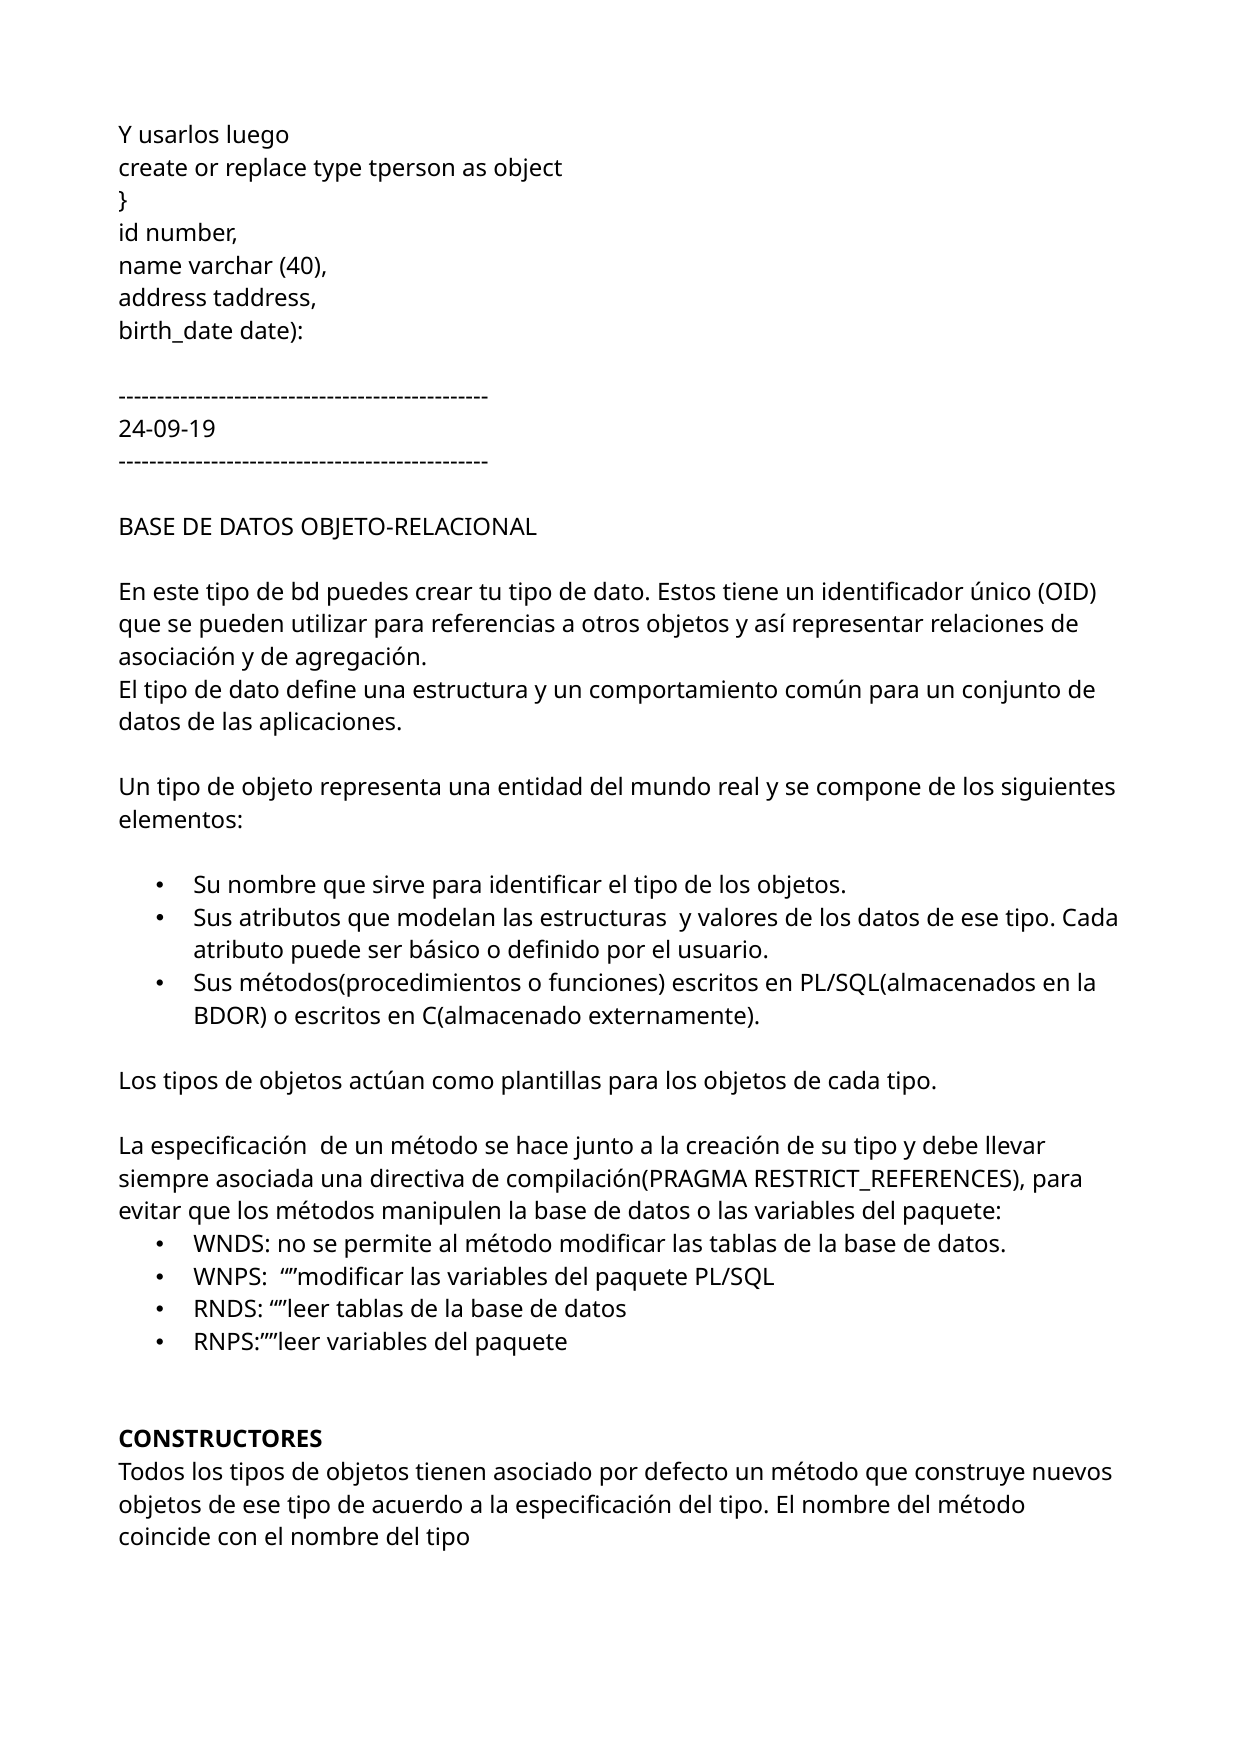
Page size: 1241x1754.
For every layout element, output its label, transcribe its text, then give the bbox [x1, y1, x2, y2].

text id number, [118, 216, 1122, 248]
text } [118, 183, 1122, 216]
text birth_date date): [118, 314, 1122, 346]
text address taddress, [118, 281, 1122, 314]
text CONSTRUCTORES [118, 1422, 1122, 1455]
text create or replace type tperson as object [118, 151, 1122, 183]
list WNPS: “”modificar las variables del paquete PL/SQL [156, 1259, 1122, 1292]
text name varchar (40), [118, 248, 1122, 281]
text BASE DE DATOS OBJETO-RELACIONAL [118, 509, 1122, 542]
text ------------------------------------------------ [118, 379, 1122, 412]
list RNDS: “”leer tablas de la base de datos [156, 1292, 1122, 1324]
list RNPS:””leer variables del paquete [156, 1324, 1122, 1357]
list Sus métodos(procedimientos o funciones) escritos en PL/SQL(almacenados en la BDOR) o escritos en C(almacenado externamente). [156, 966, 1122, 1031]
text Y usarlos luego [118, 118, 1122, 151]
text Los tipos de objetos actúan como plantillas para los objetos de cada tipo. [118, 1064, 1122, 1096]
text Todos los tipos de objetos tienen asociado por defecto un método que construye nuevos objetos de ese tipo de acuerdo a la especificación del tipo. El nombre del método coincide con el nombre del tipo [118, 1455, 1122, 1553]
list WNDS: no se permite al método modificar las tablas de la base de datos. [156, 1227, 1122, 1259]
text En este tipo de bd puedes crear tu tipo de dato. Estos tiene un identificador único (OID) que se pueden utilizar para referencias a otros objetos y así representar relaciones de asociación y de agregación. [118, 574, 1122, 672]
list Su nombre que sirve para identificar el tipo de los objetos. [156, 868, 1122, 901]
text La especificación de un método se hace junto a la creación de su tipo y debe llevar siempre asociada una directiva de compilación(PRAGMA RESTRICT_REFERENCES), para evitar que los métodos manipulen la base de datos o las variables del paquete: [118, 1129, 1122, 1227]
text ------------------------------------------------ [118, 444, 1122, 477]
text 24-09-19 [118, 412, 1122, 444]
list Sus atributos que modelan las estructuras y valores de los datos de ese tipo. Cada atributo puede ser básico o definido por el usuario. [156, 901, 1122, 966]
text Un tipo de objeto representa una entidad del mundo real y se compone de los siguientes elementos: [118, 770, 1122, 835]
text El tipo de dato define una estructura y un comportamiento común para un conjunto de datos de las aplicaciones. [118, 672, 1122, 738]
